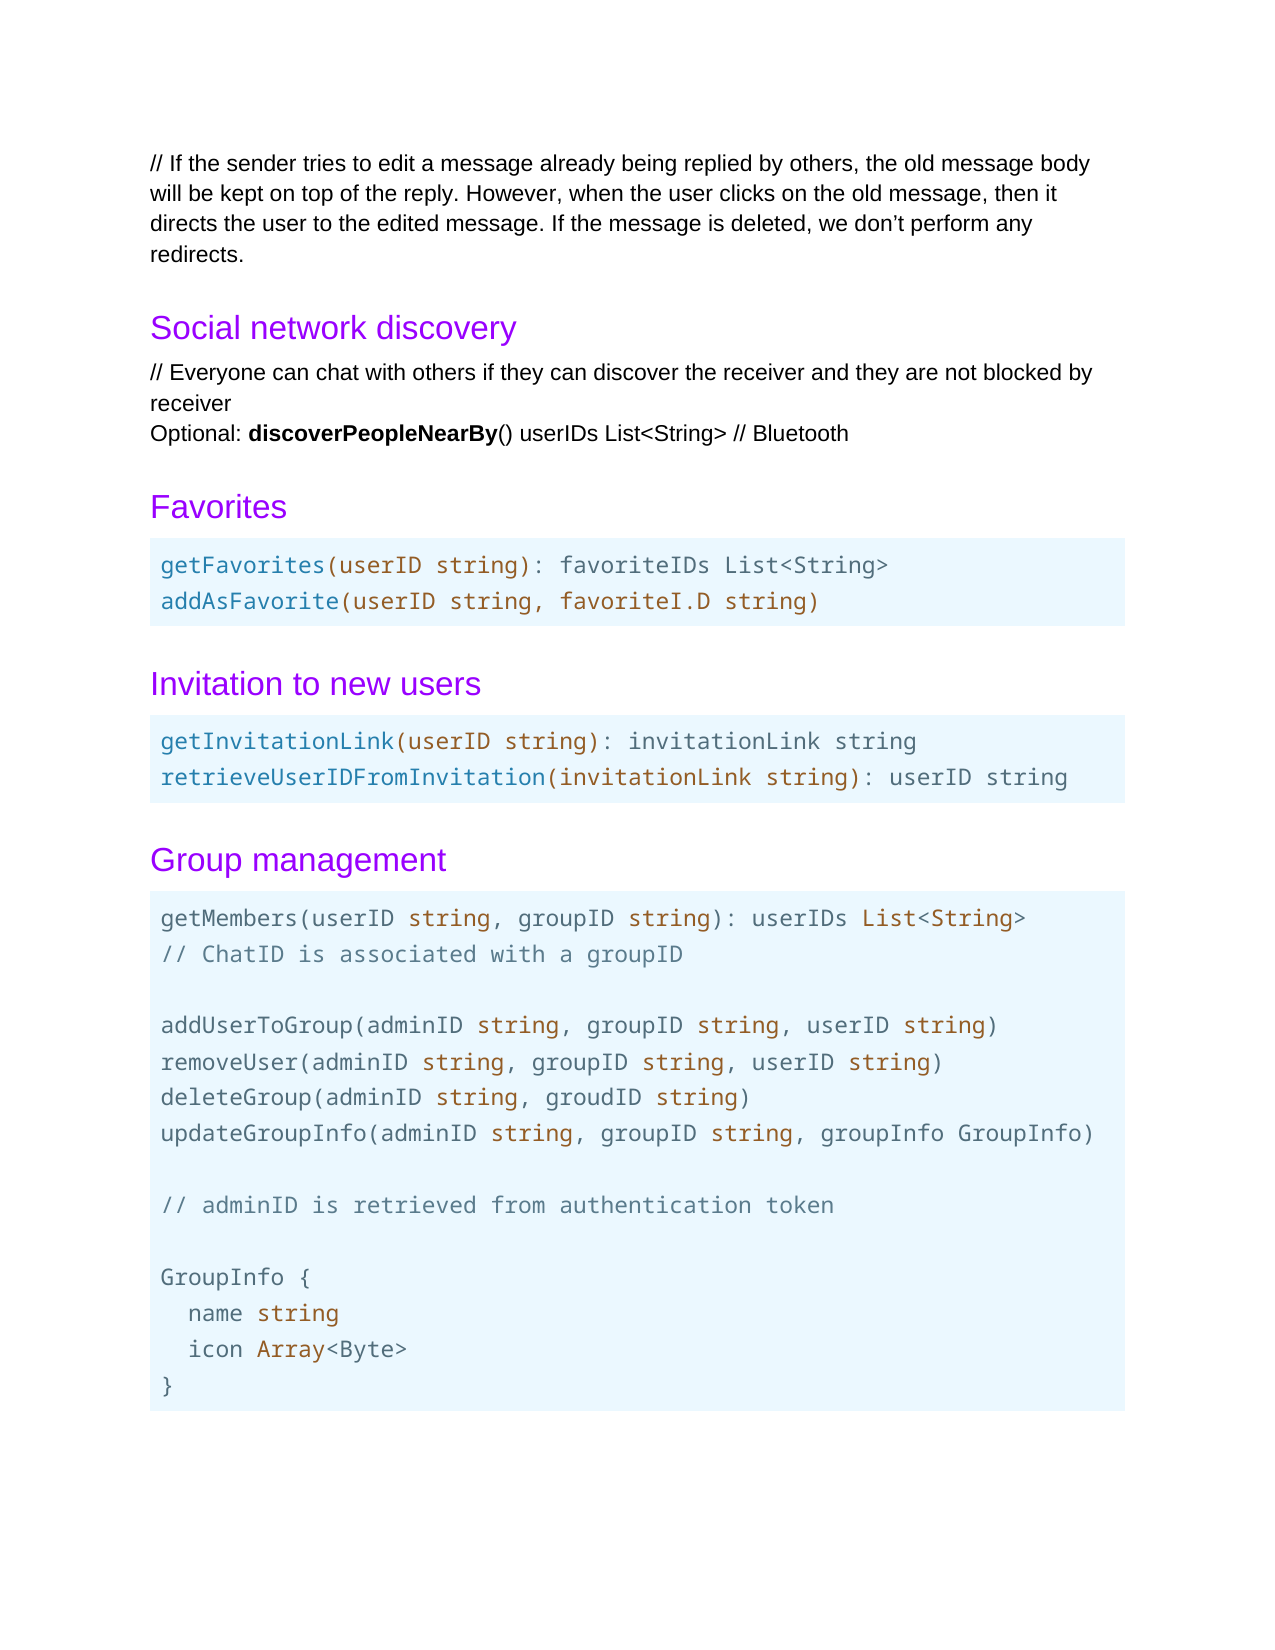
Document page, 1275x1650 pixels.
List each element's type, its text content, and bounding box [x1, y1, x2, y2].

subtitle Group management [150, 840, 1125, 879]
subtitle Social network discovery [150, 308, 1125, 347]
text // Everyone can chat with others if they can discover the receiver and they are not blocked by receiver [150, 359, 1125, 416]
text // If the sender tries to edit a message already being replied by others, the old message body will be kept on top of the reply. However, when the user clicks on the old message, then it directs the user to the edited message. If the message is deleted, we don’t perform any redirects. [150, 150, 1125, 267]
subtitle Favorites [150, 487, 1125, 526]
subtitle Invitation to new users [150, 664, 1125, 702]
text Optional: discoverPeopleNearBy() userIDs List<String> // Bluetooth [150, 420, 1125, 446]
table_header getInvitationLink(userID string): invitationLink string retrieveUserIDFromInvitation(invitationLink string): userID string [150, 715, 1125, 803]
table_header getMembers(userID string, groupID string): userIDs List<String> // ChatID is associated with a groupID addUserToGroup(adminID string, groupID string, userID string) removeUser(adminID string, groupID string, userID string) deleteGroup(adminID string, groudID string) updateGroupInfo(adminID string, groupID string, groupInfo GroupInfo) // adminID is retrieved from authentication token GroupInfo { name string icon Array<Byte> } [150, 891, 1125, 1411]
table_header getFavorites(userID string): favoriteIDs List<String> addAsFavorite(userID string, favoriteI.D string) [150, 538, 1125, 626]
